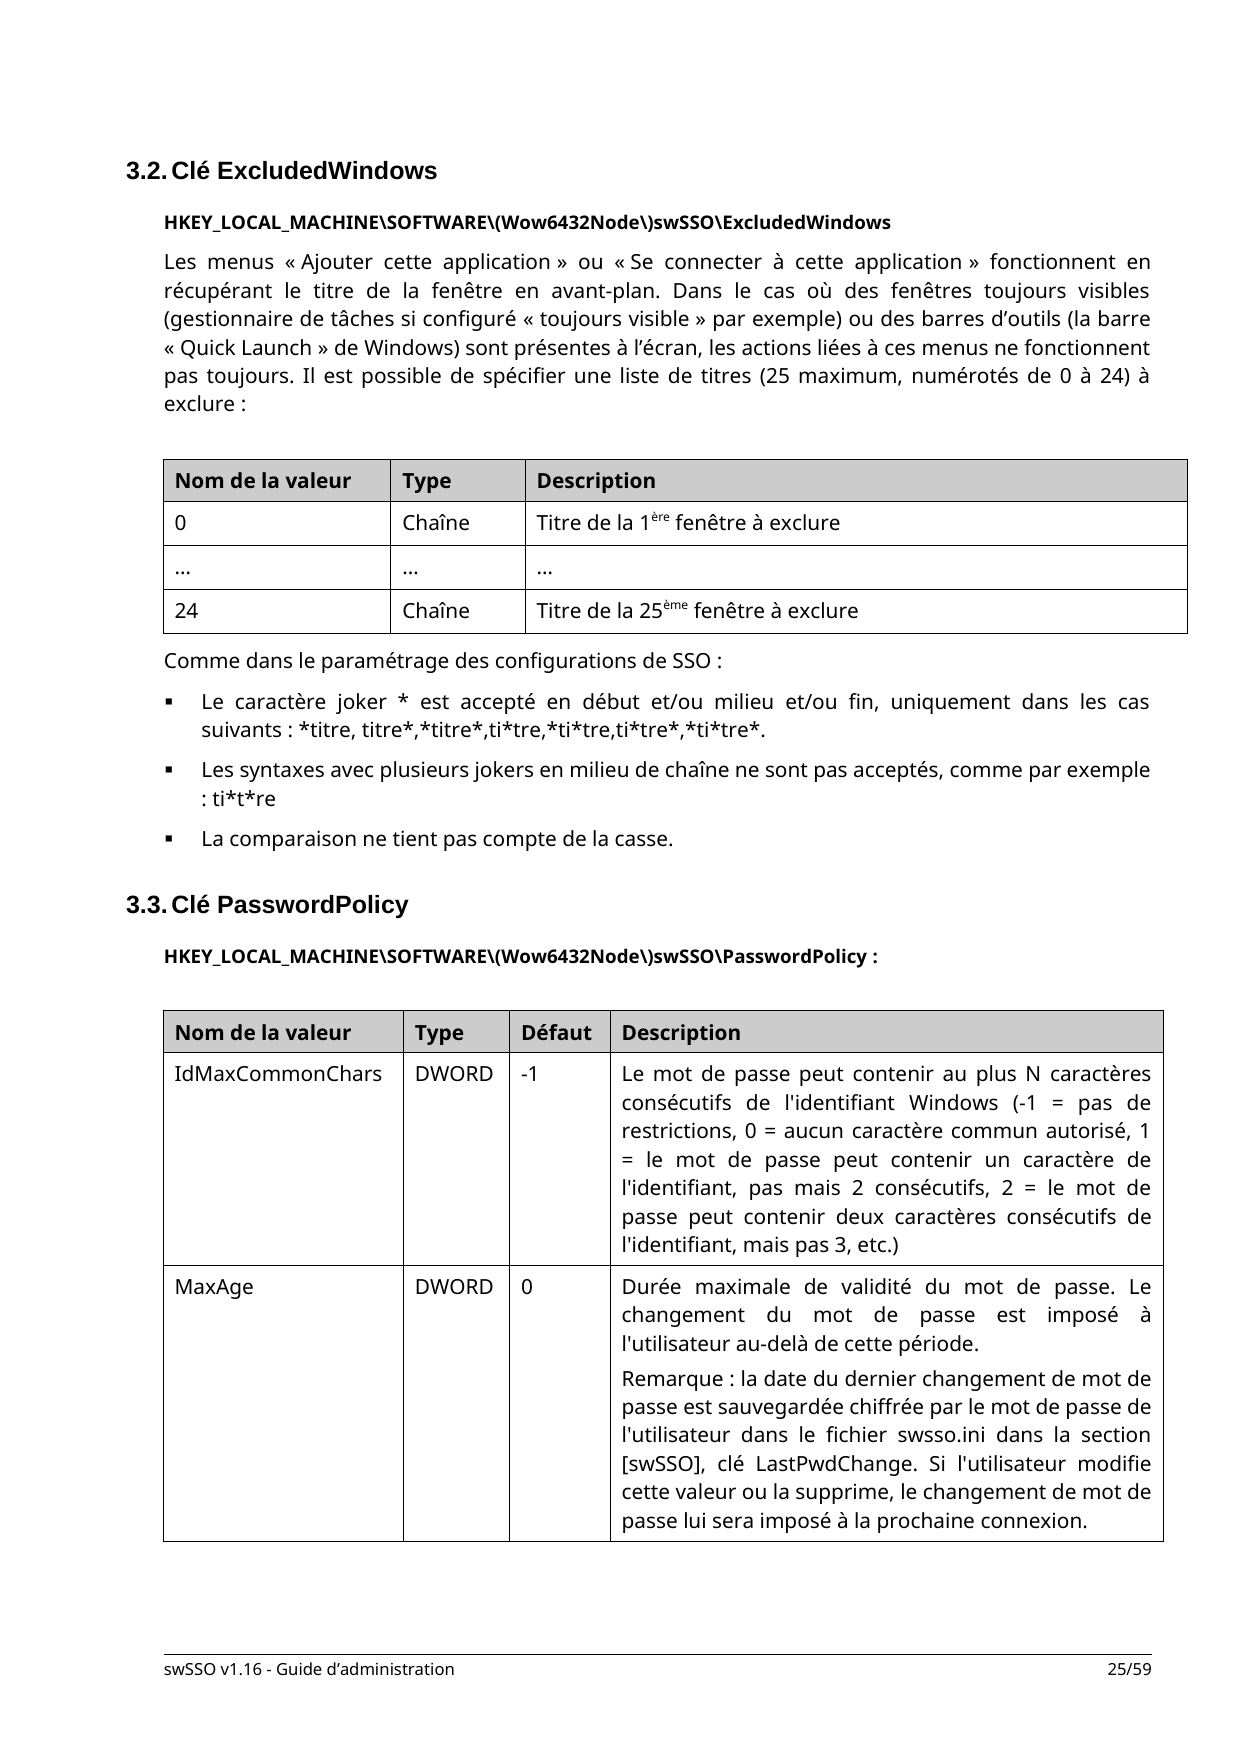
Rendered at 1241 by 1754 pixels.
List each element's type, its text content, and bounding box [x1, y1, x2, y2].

table_header Type [391, 460, 525, 501]
table_cell … [526, 546, 1187, 589]
text HKEY_LOCAL_MACHINE\SOFTWARE\(Wow6432Node\)swSSO\PasswordPolicy : [164, 944, 1152, 969]
text HKEY_LOCAL_MACHINE\SOFTWARE\(Wow6432Node\)swSSO\ExcludedWindows [164, 209, 1152, 235]
table_header Description [526, 460, 1187, 501]
table_cell 24 [164, 590, 390, 633]
table_cell Chaîne [391, 502, 525, 545]
table_cell DWORD [404, 1053, 509, 1265]
table_header Type [404, 1011, 509, 1052]
table_cell 0 [164, 502, 390, 545]
table_header Défaut [510, 1011, 610, 1052]
subtitle Clé PasswordPolicy [126, 890, 1152, 919]
table_cell Titre de la 25ème fenêtre à exclure [526, 590, 1187, 633]
list La comparaison ne tient pas compte de la casse. [164, 824, 1152, 853]
text Comme dans le paramétrage des configurations de SSO : [164, 647, 1152, 675]
table_cell DWORD [404, 1266, 509, 1541]
table_cell 0 [510, 1266, 610, 1541]
list Les syntaxes avec plusieurs jokers en milieu de chaîne ne sont pas acceptés, comme par exemple : ti*t*re [164, 756, 1152, 812]
table_cell MaxAge [164, 1266, 403, 1541]
table_header Description [611, 1011, 1163, 1052]
table_cell … [164, 546, 390, 589]
table_cell … [391, 546, 525, 589]
table_cell Durée maximale de validité du mot de passe. Le changement du mot de passe est imposé à l'utilisateur au-delà de cette période. Remarque : la date du dernier changement de mot de passe est sauvegardée chiffrée par le mot de passe de l'utilisateur dans le fichier swsso.ini dans la section [swSSO], clé LastPwdChange. Si l'utilisateur modifie cette valeur ou la supprime, le changement de mot de passe lui sera imposé à la prochaine connexion. [611, 1266, 1163, 1541]
text Les menus « Ajouter cette application » ou « Se connecter à cette application » fonctionnent en récupérant le titre de la fenêtre en avant-plan. Dans le cas où des fenêtres toujours visibles (gestionnaire de tâches si configuré « toujours visible » par exemple) ou des barres d’outils (la barre « Quick Launch » de Windows) sont présentes à l’écran, les actions liées à ces menus ne fonctionnent pas toujours. Il est possible de spécifier une liste de titres (25 maximum, numérotés de 0 à 24) à exclure : [164, 247, 1152, 418]
list Le caractère joker * est accepté en début et/ou milieu et/ou fin, uniquement dans les cas suivants : *titre, titre*,*titre*,ti*tre,*ti*tre,ti*tre*,*ti*tre*. [164, 687, 1152, 744]
table_header Nom de la valeur [164, 1011, 403, 1052]
table_cell Chaîne [391, 590, 525, 633]
table_header Nom de la valeur [164, 460, 390, 501]
table_cell Le mot de passe peut contenir au plus N caractères consécutifs de l'identifiant Windows (-1 = pas de restrictions, 0 = aucun caractère commun autorisé, 1 = le mot de passe peut contenir un caractère de l'identifiant, pas mais 2 consécutifs, 2 = le mot de passe peut contenir deux caractères consécutifs de l'identifiant, mais pas 3, etc.) [611, 1053, 1163, 1265]
table_cell -1 [510, 1053, 610, 1265]
subtitle Clé ExcludedWindows [126, 156, 1152, 184]
table_cell IdMaxCommonChars [164, 1053, 403, 1265]
table_cell Titre de la 1ère fenêtre à exclure [526, 502, 1187, 545]
